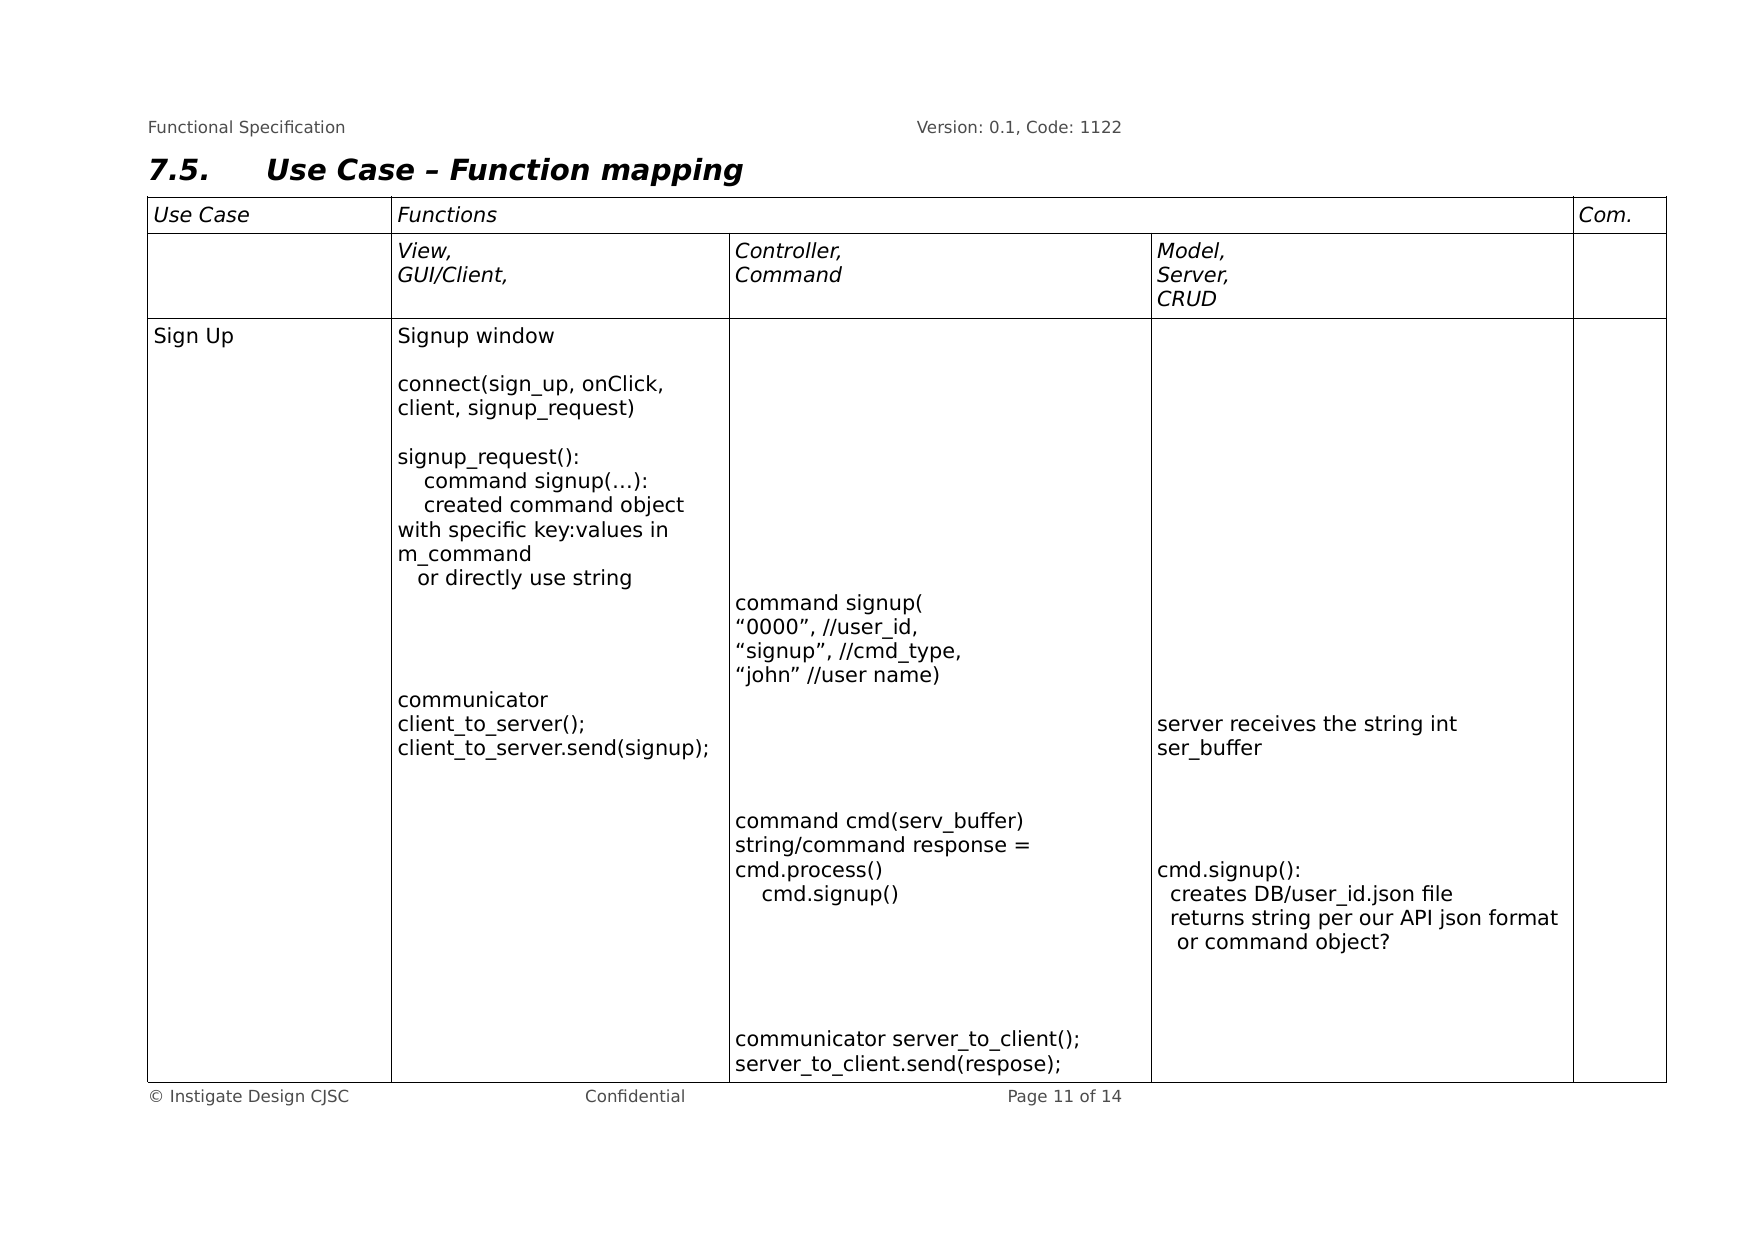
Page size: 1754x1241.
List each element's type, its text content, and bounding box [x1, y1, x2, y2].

table_cell [148, 234, 391, 317]
table_cell command signup( “0000”, //user_id, “signup”, //cmd_type, “john” //user name) command cmd(serv_buffer) string/command response = cmd.process() cmd.signup() communicator server_to_client(); server_to_client.send(respose); [730, 319, 1151, 1082]
table_header Functions [392, 198, 1573, 233]
table_cell Sign Up [148, 319, 391, 1082]
table_cell Model, Server, CRUD [1152, 234, 1573, 317]
table_cell [1574, 319, 1666, 1082]
table_cell Controller, Command [730, 234, 1151, 317]
subtitle Use Case – Function mapping [148, 153, 1636, 187]
table_cell server receives the string int ser_buffer cmd.signup(): creates DB/user_id.json file returns string per our API json format or command object? [1152, 319, 1573, 1082]
table_header Use Case [148, 198, 391, 233]
table_cell View, GUI/Client, [392, 234, 729, 317]
table_header Com. [1574, 198, 1666, 233]
table_cell Signup window connect(sign_up, onClick, client, signup_request) signup_request(): command signup(…): created command object with specific key:values in m_command or directly use string communicator client_to_server(); client_to_server.send(signup); [392, 319, 729, 1082]
table_cell [1574, 234, 1666, 317]
